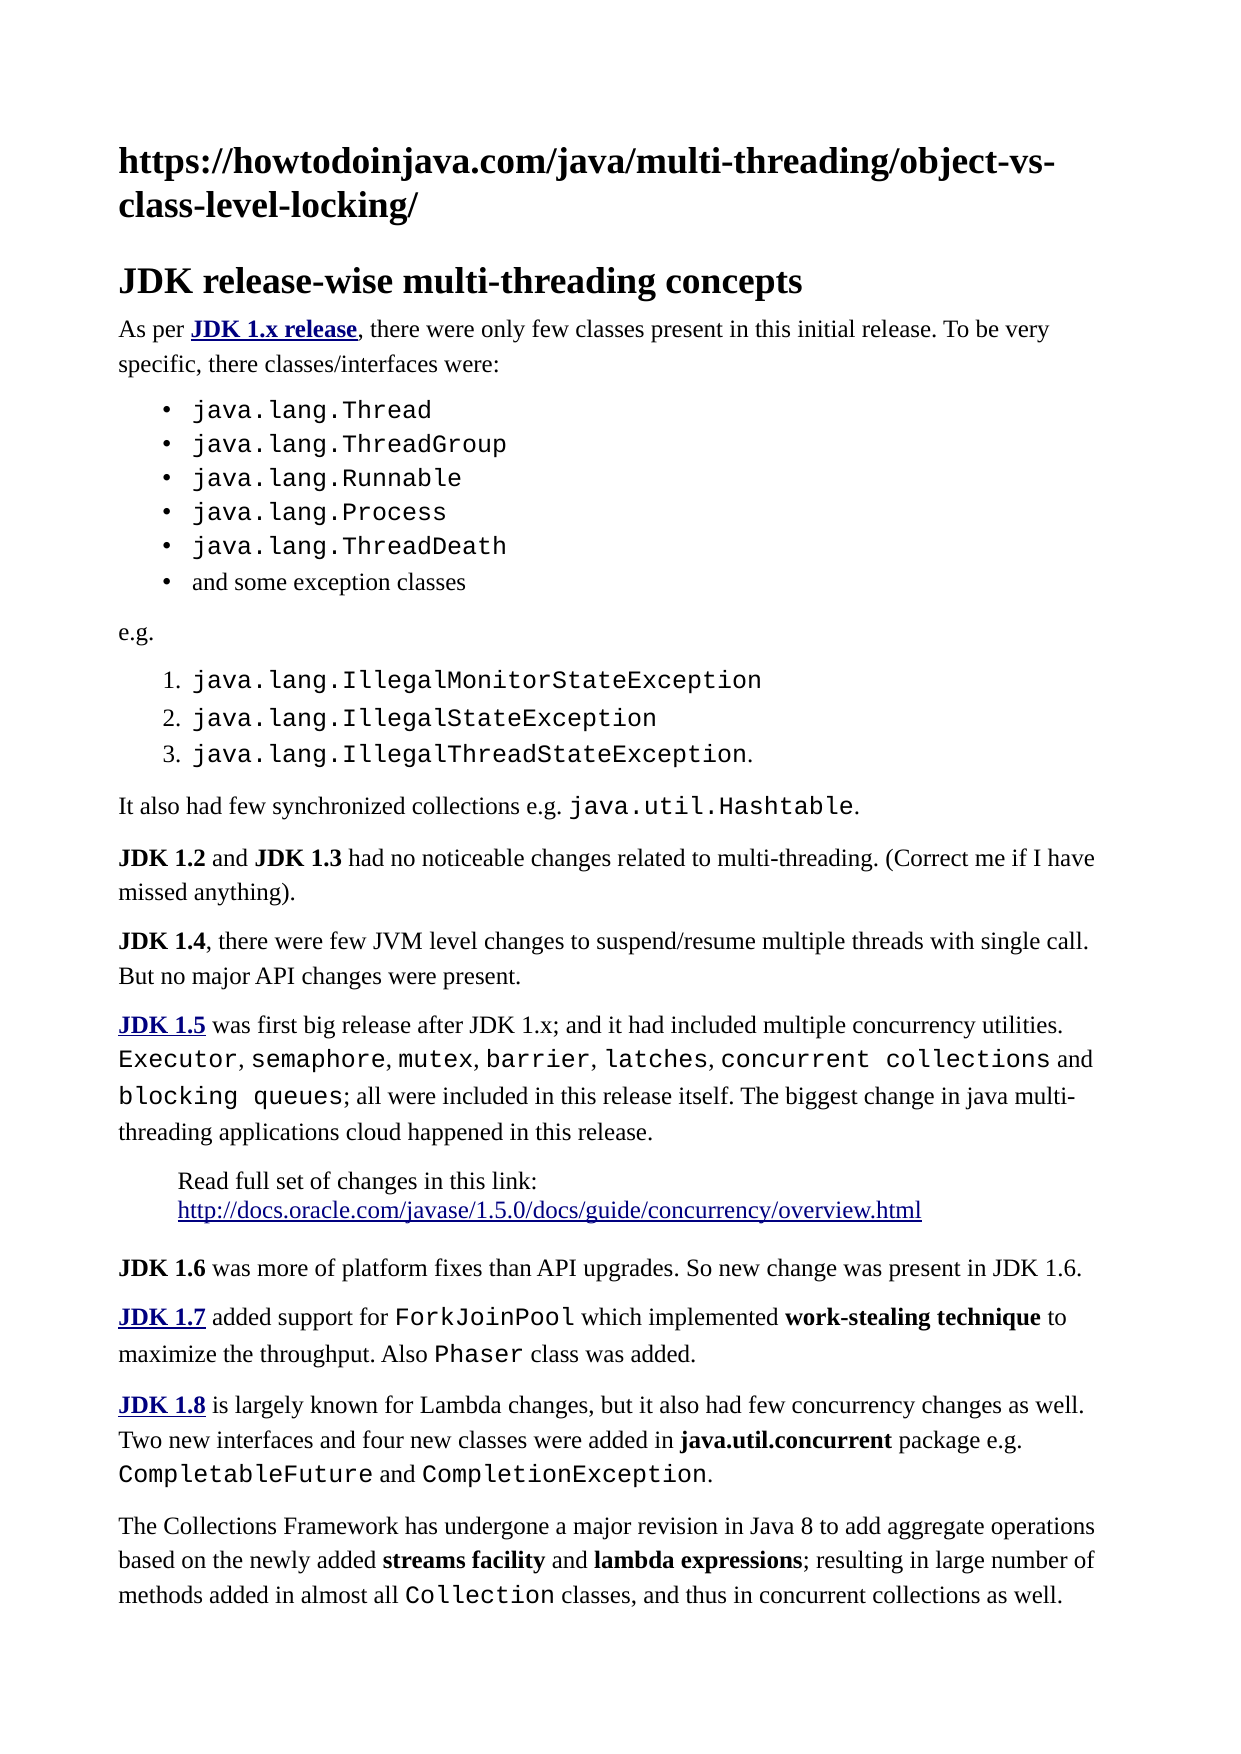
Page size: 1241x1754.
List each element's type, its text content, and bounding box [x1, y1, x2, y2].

list java.lang.Thread [162, 398, 1122, 426]
text JDK 1.8 is largely known for Lambda changes, but it also had few concurrency changes as well. Two new interfaces and four new classes were added in java.util.concurrent package e.g. CompletableFuture and CompletionException. [118, 1391, 1122, 1490]
list and some exception classes [162, 567, 1122, 596]
list java.lang.Runnable [162, 466, 1122, 494]
list java.lang.ThreadDeath [162, 533, 1122, 562]
text JDK 1.7 added support for ForkJoinPool which implemented work-stealing technique to maximize the throughput. Also Phaser class was added. [118, 1302, 1122, 1370]
list java.lang.Process [162, 499, 1122, 528]
text As per JDK 1.x release, there were only few classes present in this initial release. To be very specific, there classes/interfaces were: [118, 314, 1122, 377]
text JDK 1.6 was more of platform fixes than API upgrades. So new change was present in JDK 1.6. [118, 1253, 1122, 1282]
list java.lang.ThreadGroup [162, 432, 1122, 460]
text JDK 1.4, there were few JVM level changes to suspend/resume multiple threads with single call. But no major API changes were present. [118, 926, 1122, 989]
text The Collections Framework has undergone a major revision in Java 8 to add aggregate operations based on the newly added streams facility and lambda expressions; resulting in large number of methods added in almost all Collection classes, and thus in concurrent collections as well. [118, 1511, 1122, 1611]
text JDK 1.2 and JDK 1.3 had no noticeable changes related to multi-threading. (Correct me if I have missed anything). [118, 843, 1122, 906]
text Read full set of changes in this link: http://docs.oracle.com/javase/1.5.0/docs/guide/concurrency/overview.html [177, 1166, 1063, 1224]
subtitle https://howtodoinjava.com/java/multi-threading/object-vs-class-level-locking/ [118, 139, 1122, 225]
text JDK 1.5 was first big release after JDK 1.x; and it had included multiple concurrency utilities. Executor, semaphore, mutex, barrier, latches, concurrent collections and blocking queues; all were included in this release itself. The biggest change in java multi-threading applications cloud happened in this release. [118, 1010, 1122, 1146]
list java.lang.IllegalStateException [162, 703, 1122, 733]
list java.lang.IllegalMonitorStateException [162, 666, 1122, 696]
list java.lang.IllegalThreadStateException. [162, 739, 1122, 770]
subtitle JDK release-wise multi-threading concepts [118, 258, 1122, 302]
text e.g. [118, 617, 1122, 645]
text It also had few synchronized collections e.g. java.util.Hashtable. [118, 791, 1122, 822]
